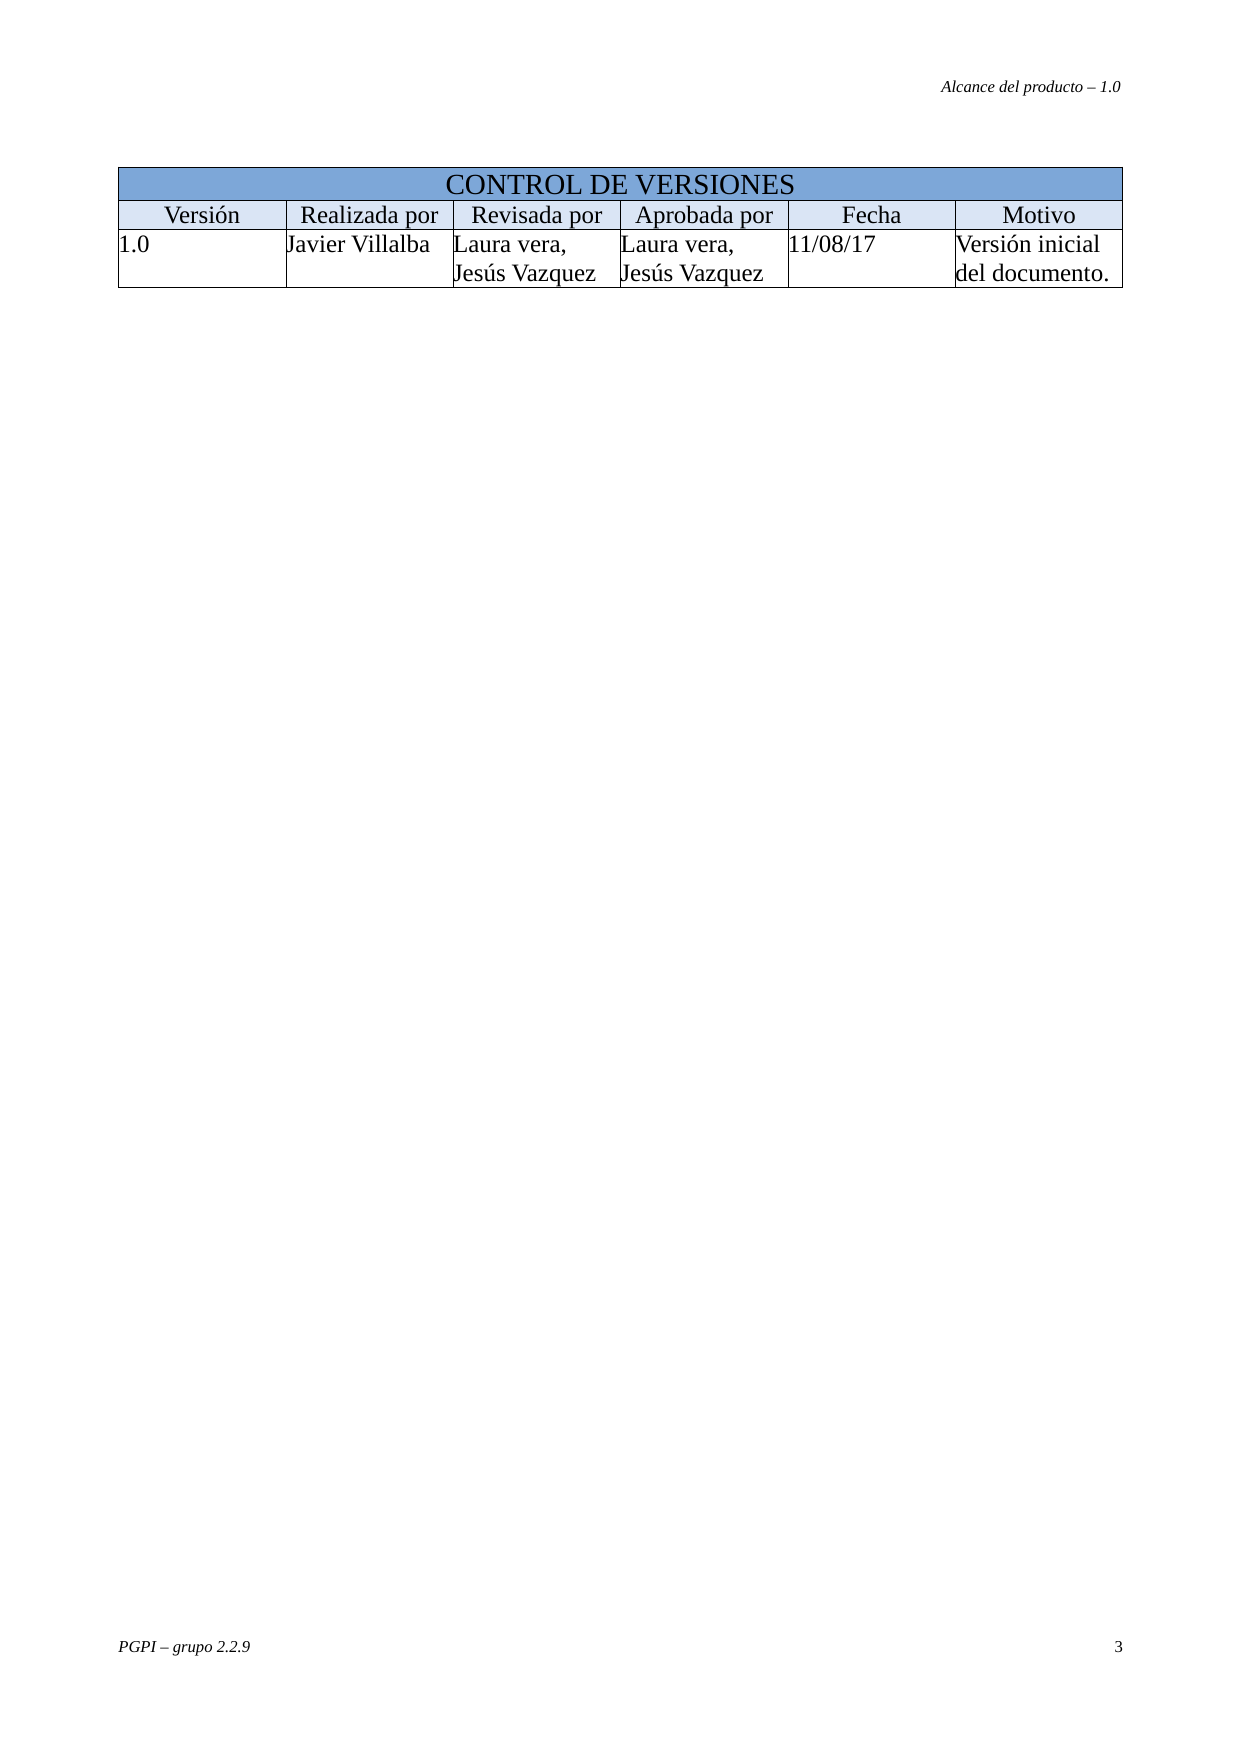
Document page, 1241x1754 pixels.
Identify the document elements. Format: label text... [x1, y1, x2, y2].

table_cell Laura vera, Jesús Vazquez [454, 230, 620, 287]
table_cell Motivo [956, 201, 1122, 229]
table_cell Laura vera, Jesús Vazquez [621, 230, 788, 287]
table_cell 1.0 [119, 230, 286, 287]
table_cell Javier Villalba [287, 230, 453, 287]
table_cell 08/11/17 [789, 230, 955, 287]
table_cell Aprobada por [621, 201, 788, 229]
table_cell Realizada por [287, 201, 453, 229]
table_cell Fecha [789, 201, 955, 229]
table_cell Revisada por [454, 201, 620, 229]
table_cell Versión [119, 201, 286, 229]
table_cell Versión inicial del documento. [956, 230, 1122, 287]
